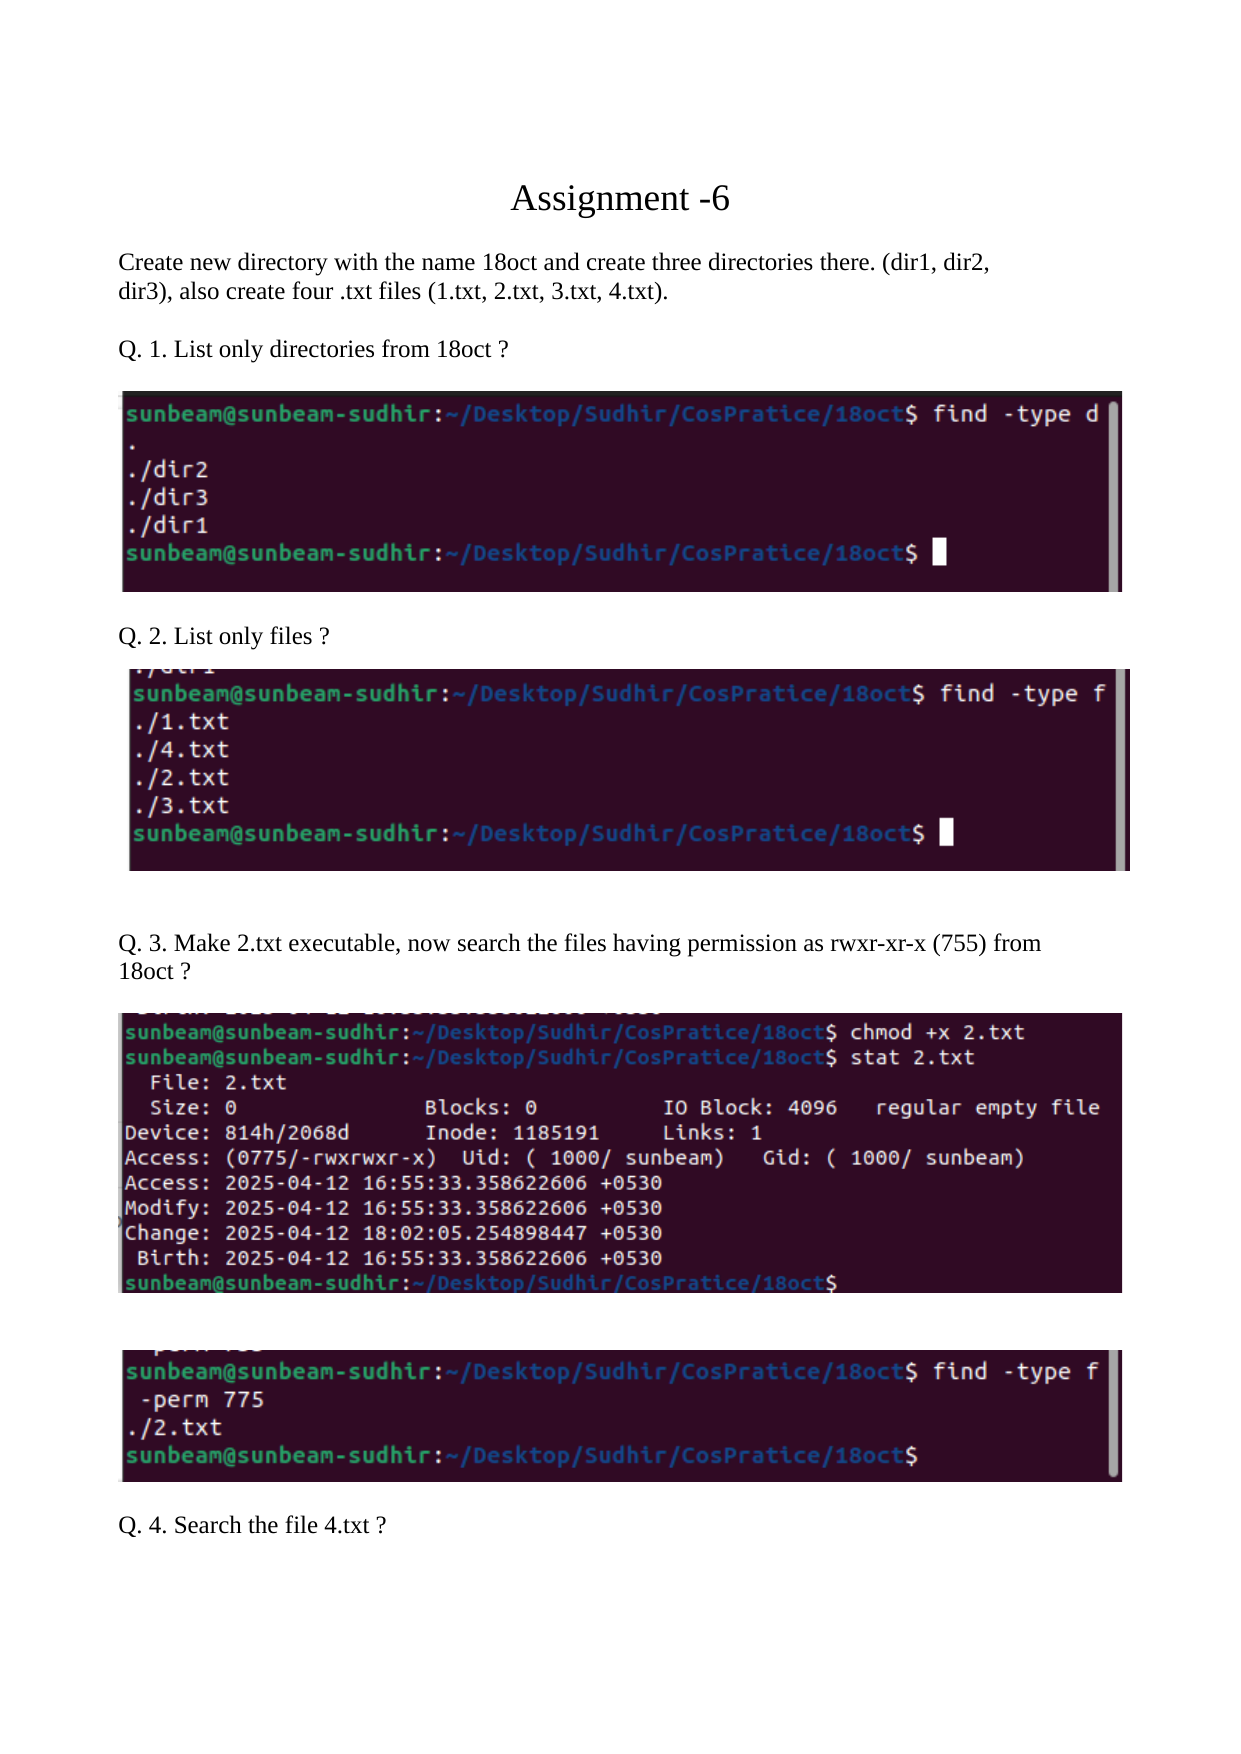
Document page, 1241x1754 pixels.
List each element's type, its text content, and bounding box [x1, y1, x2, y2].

text Assignment -6 [118, 176, 1122, 219]
text dir3), also create four .txt files (1.txt, 2.txt, 3.txt, 4.txt). [118, 276, 1122, 305]
text Q. 3. Make 2.txt executable, now search the files having permission as rwxr-xr-x (755) from [118, 928, 1122, 956]
picture [118, 1013, 1123, 1293]
text Q. 2. List only files ? [118, 621, 1122, 649]
picture [118, 1350, 1123, 1482]
picture [118, 391, 1123, 592]
text Create new directory with the name 18oct and create three directories there. (dir1, dir2, [118, 247, 1122, 276]
text Q. 1. List only directories from 18oct ? [118, 334, 1122, 362]
text 18oct ? [118, 956, 1122, 985]
picture [126, 669, 1130, 871]
text Q. 4. Search the file 4.txt ? [118, 1511, 1122, 1539]
